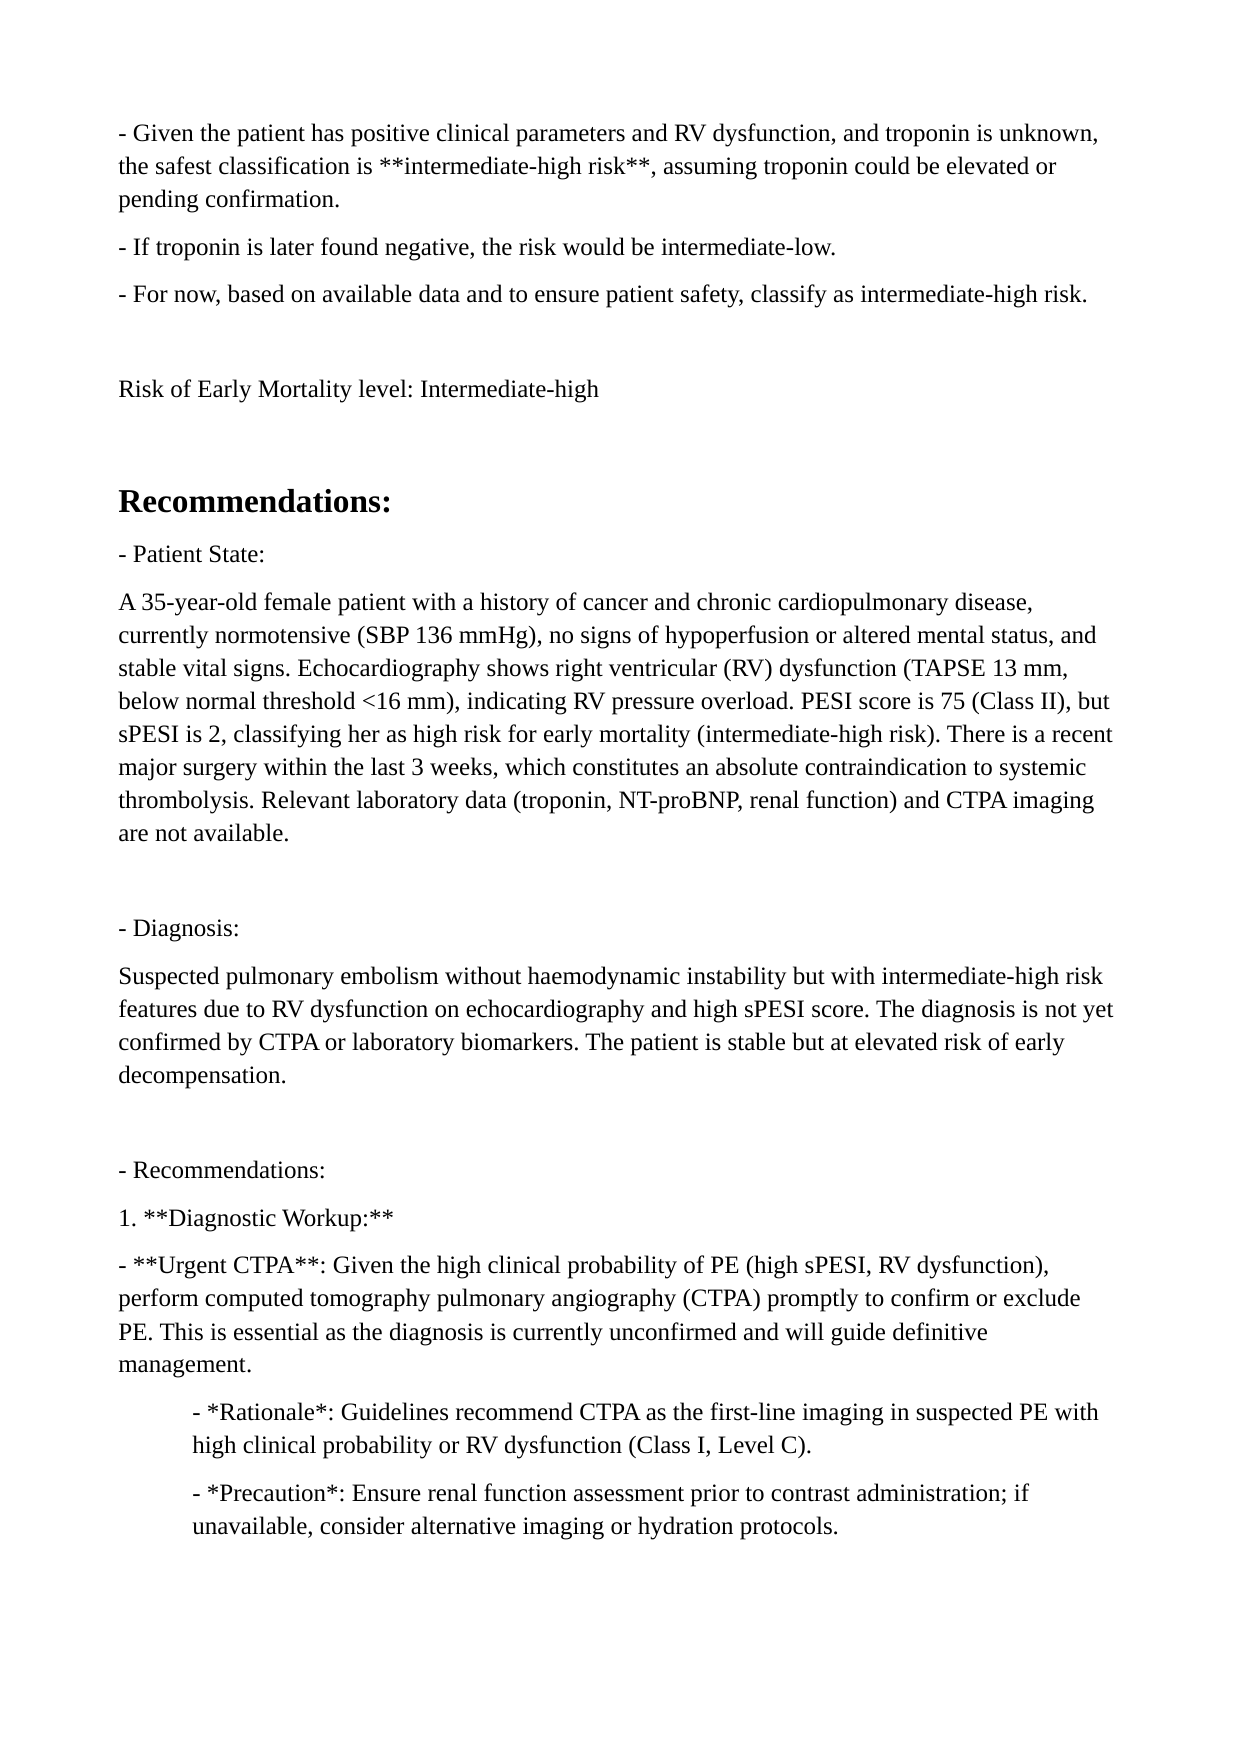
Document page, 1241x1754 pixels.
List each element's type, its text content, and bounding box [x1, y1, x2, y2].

text Risk of Early Mortality level: Intermediate-high [118, 374, 1122, 403]
text - Diagnosis: [118, 913, 1122, 942]
text Suspected pulmonary embolism without haemodynamic instability but with intermediate-high risk features due to RV dysfunction on echocardiography and high sPESI score. The diagnosis is not yet confirmed by CTPA or laboratory biomarkers. The patient is stable but at elevated risk of early decompensation. [118, 961, 1122, 1089]
text - Recommendations: [118, 1155, 1122, 1184]
text 1. **Diagnostic Workup:** [118, 1203, 1122, 1232]
text - If troponin is later found negative, the risk would be intermediate-low. [118, 232, 1122, 261]
text - **Urgent CTPA**: Given the high clinical probability of PE (high sPESI, RV dysfunction), perform computed tomography pulmonary angiography (CTPA) promptly to confirm or exclude PE. This is essential as the diagnosis is currently unconfirmed and will guide definitive management. [118, 1251, 1122, 1378]
text - For now, based on available data and to ensure patient safety, classify as intermediate-high risk. [118, 279, 1122, 308]
text Recommendations: [118, 481, 1122, 519]
text - Patient State: [118, 539, 1122, 568]
text - Given the patient has positive clinical parameters and RV dysfunction, and troponin is unknown, the safest classification is **intermediate-high risk**, assuming troponin could be elevated or pending confirmation. [118, 118, 1122, 213]
text A 35-year-old female patient with a history of cancer and chronic cardiopulmonary disease, currently normotensive (SBP 136 mmHg), no signs of hypoperfusion or altered mental status, and stable vital signs. Echocardiography shows right ventricular (RV) dysfunction (TAPSE 13 mm, below normal threshold <16 mm), indicating RV pressure overload. PESI score is 75 (Class II), but sPESI is 2, classifying her as high risk for early mortality (intermediate-high risk). There is a recent major surgery within the last 3 weeks, which constitutes an absolute contraindication to systemic thrombolysis. Relevant laboratory data (troponin, NT-proBNP, renal function) and CTPA imaging are not available. [118, 587, 1122, 847]
text - *Rationale*: Guidelines recommend CTPA as the first-line imaging in suspected PE with high clinical probability or RV dysfunction (Class I, Level C). [118, 1397, 1122, 1459]
text - *Precaution*: Ensure renal function assessment prior to contrast administration; if unavailable, consider alternative imaging or hydration protocols. [118, 1478, 1122, 1539]
